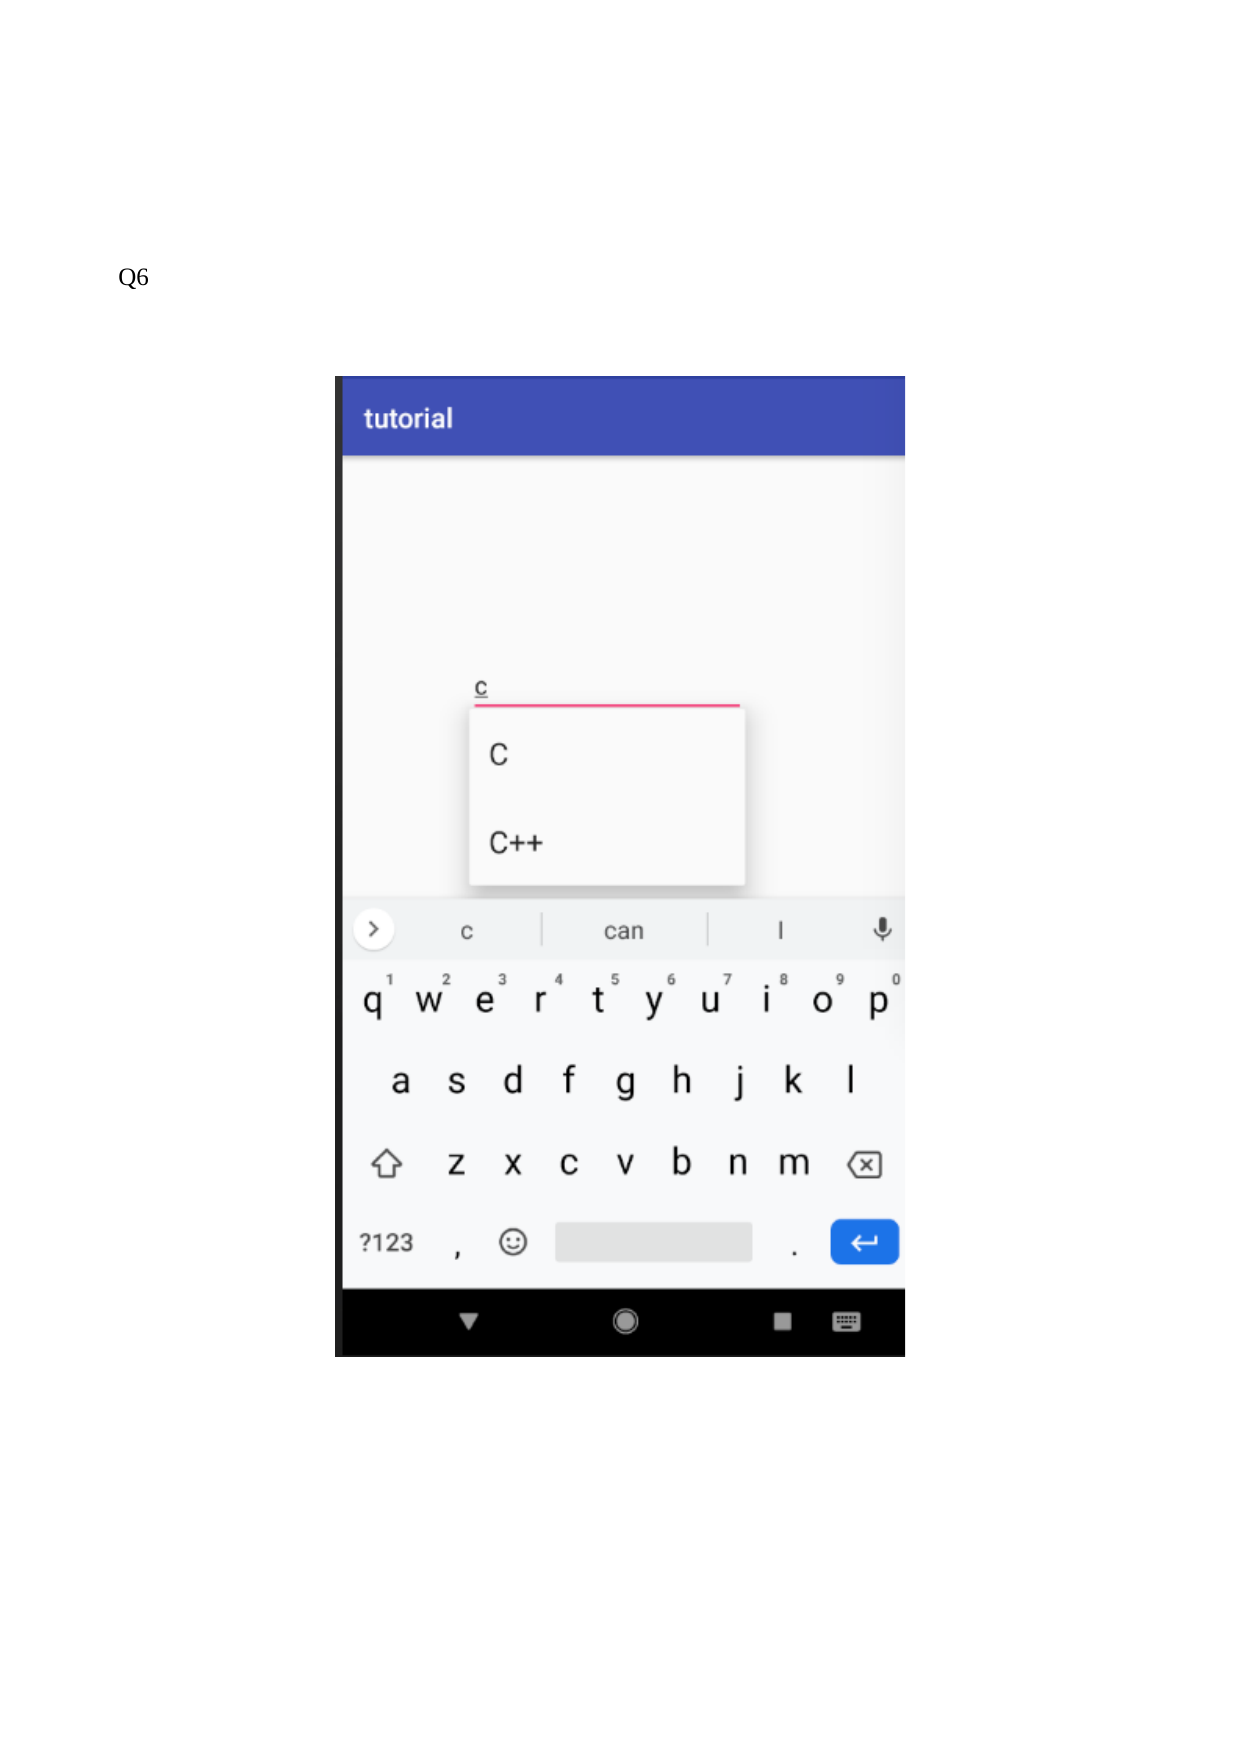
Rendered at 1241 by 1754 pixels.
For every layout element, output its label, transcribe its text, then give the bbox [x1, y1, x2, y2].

text Q6 [118, 262, 1122, 291]
picture [335, 376, 906, 1357]
